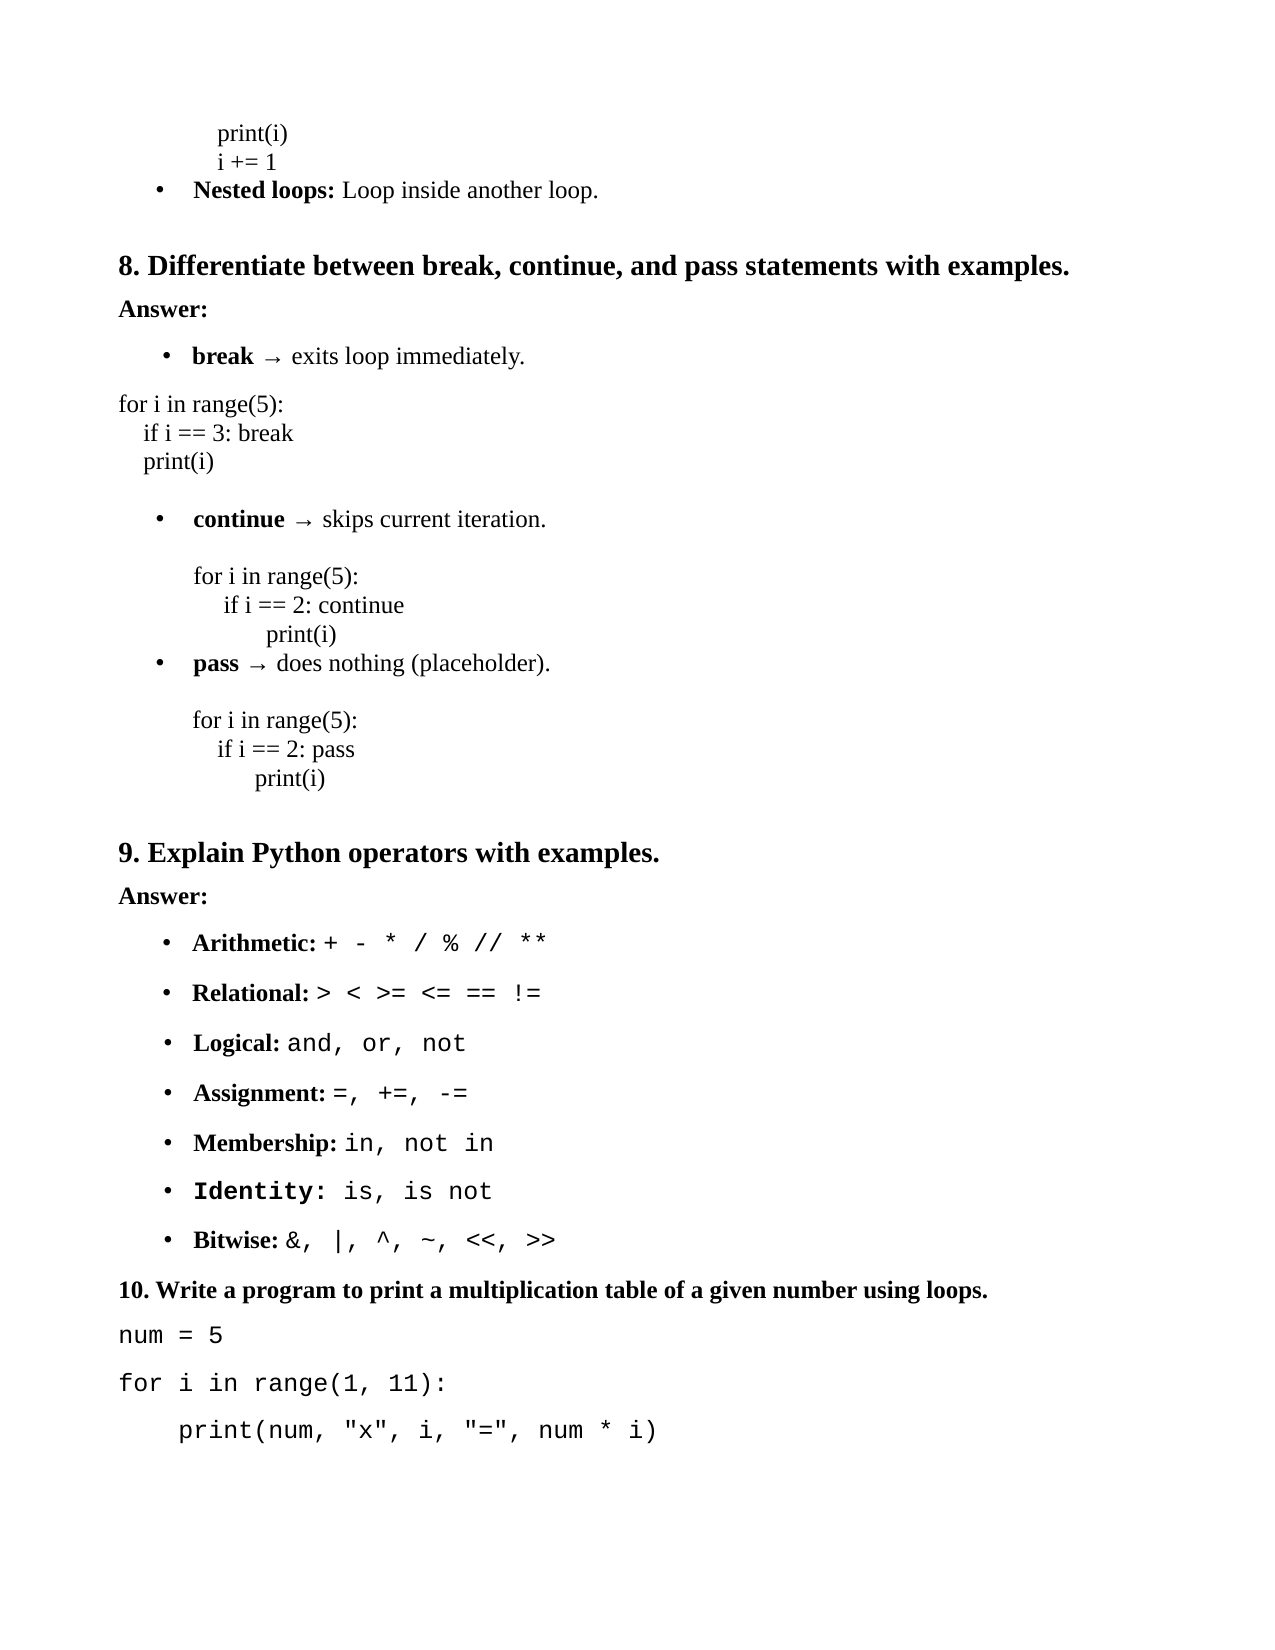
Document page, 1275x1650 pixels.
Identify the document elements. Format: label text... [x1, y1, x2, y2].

list Arithmetic: + - * / % // ** [162, 928, 1157, 959]
text if i == 3: break [118, 418, 1157, 446]
text if i == 2: pass [118, 734, 1157, 763]
text if i == 2: continue [118, 590, 1157, 619]
list Logical: and, or, not [164, 1028, 1157, 1059]
text print(num, "x", i, "=", num * i) [118, 1417, 1157, 1446]
text Answer: [118, 881, 1157, 909]
list for i in range(5): [156, 561, 1157, 590]
list continue → skips current iteration. [156, 504, 1157, 533]
text for i in range(1, 11): [118, 1370, 1157, 1398]
text Answer: [118, 294, 1157, 322]
text for i in range(5): [118, 705, 1157, 734]
text i += 1 [118, 147, 1157, 176]
list Membership: in, not in [164, 1128, 1157, 1159]
list Identity: is, is not [164, 1178, 1157, 1207]
subtitle 9. Explain Python operators with examples. [118, 835, 1157, 868]
list break → exits loop immediately. [162, 341, 1157, 370]
text print(i) [118, 763, 1157, 791]
text print(i) [118, 118, 1157, 147]
list Bitwise: &, |, ^, ~, <<, >> [164, 1226, 1157, 1256]
text num = 5 [118, 1323, 1157, 1351]
text print(i) [118, 446, 1157, 475]
list Relational: > < >= <= == != [162, 978, 1157, 1009]
text 10. Write a program to print a multiplication table of a given number using loops. [118, 1276, 1157, 1304]
text for i in range(5): [118, 389, 1157, 418]
subtitle 8. Differentiate between break, continue, and pass statements with examples. [118, 248, 1157, 281]
list Nested loops: Loop inside another loop. [156, 176, 1157, 204]
list Assignment: =, +=, -= [164, 1078, 1157, 1109]
text print(i) [118, 619, 1157, 648]
list pass → does nothing (placeholder). [156, 648, 1157, 676]
